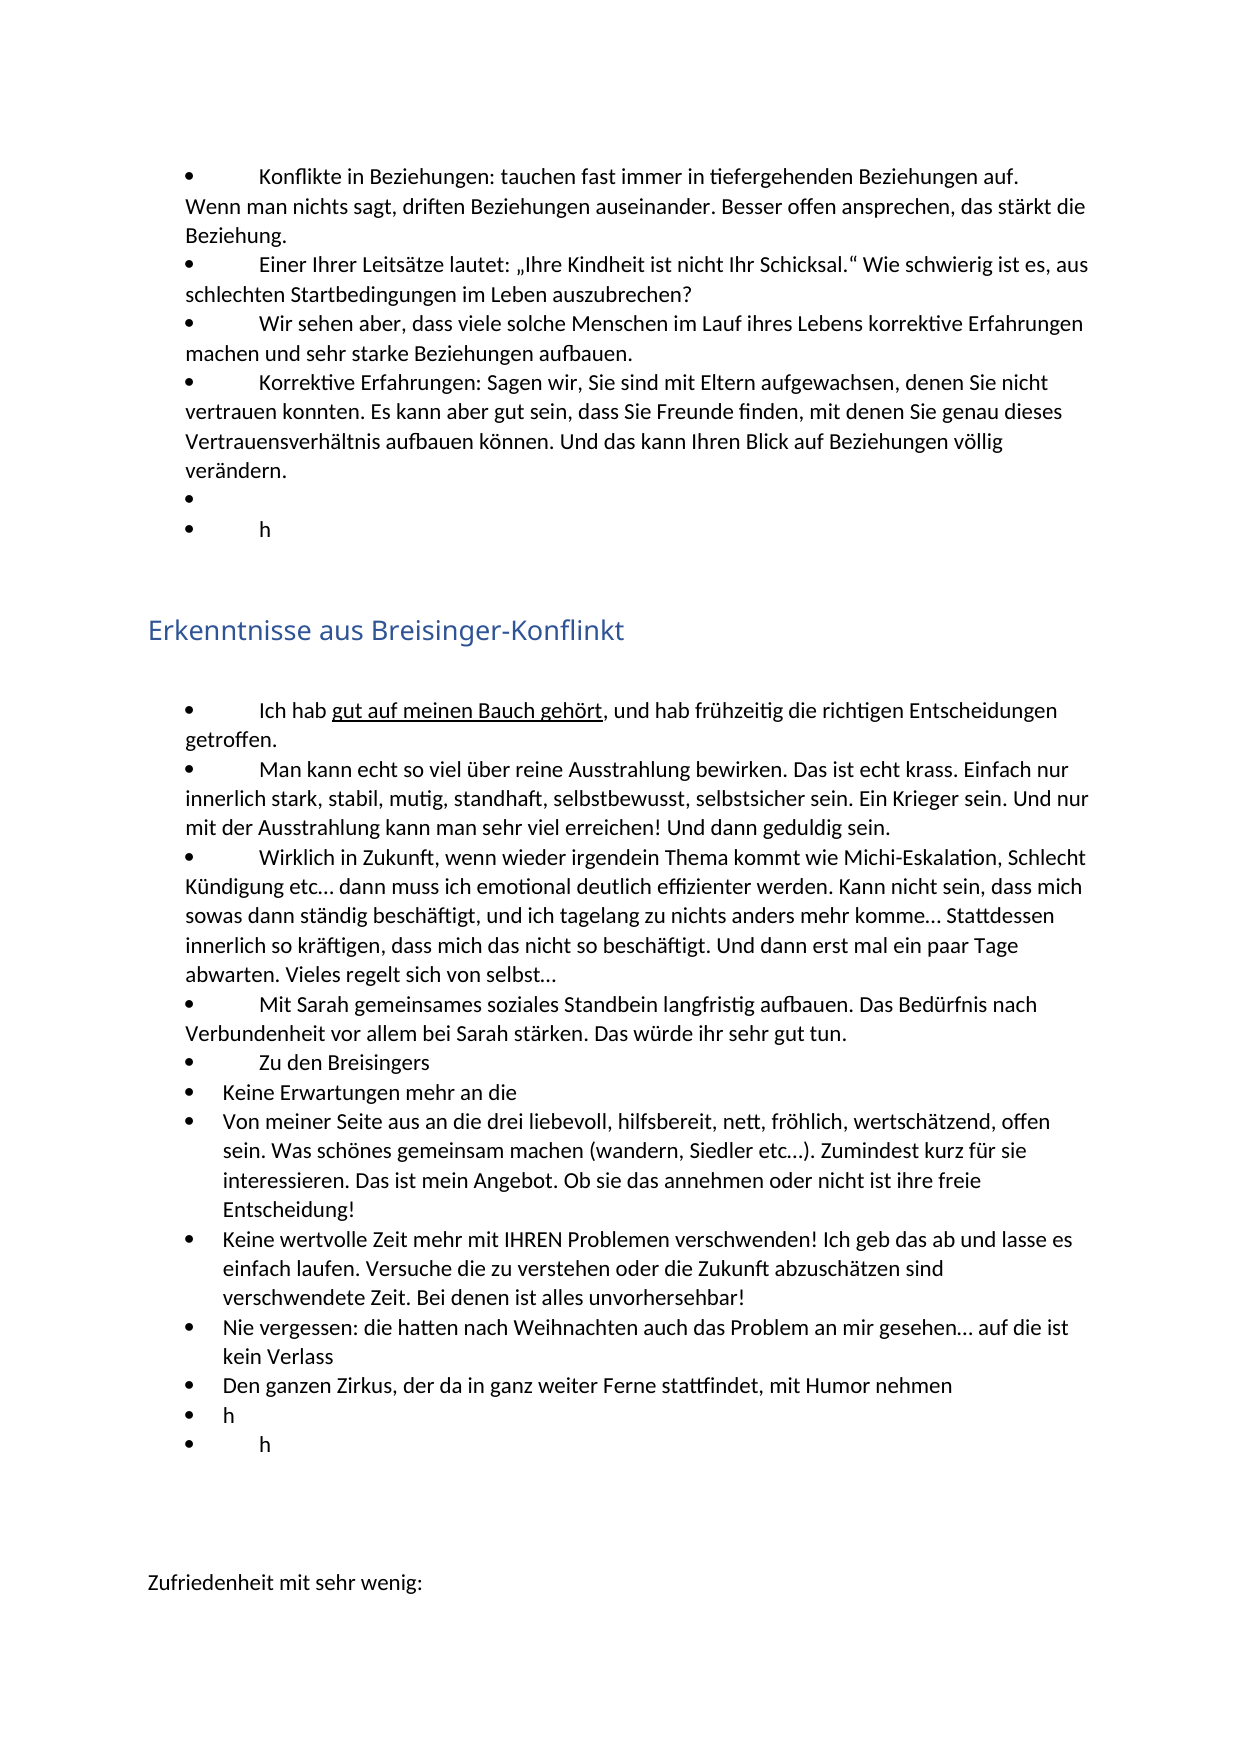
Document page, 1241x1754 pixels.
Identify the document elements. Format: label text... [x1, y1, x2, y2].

list h [185, 515, 1093, 543]
list Zu den Breisingers [185, 1048, 1093, 1076]
list h [185, 1401, 1093, 1429]
list Konflikte in Beziehungen: tauchen fast immer in tiefergehenden Beziehungen auf. Wenn man nichts sagt, driften Beziehungen auseinander. Besser offen ansprechen, das stärkt die Beziehung. [185, 162, 1093, 249]
list Mit Sarah gemeinsames soziales Standbein langfristig aufbauen. Das Bedürfnis nach Verbundenheit vor allem bei Sarah stärken. Das würde ihr sehr gut tun. [185, 990, 1093, 1047]
list Wir sehen aber, dass viele solche Menschen im Lauf ihres Lebens korrektive Erfahrungen machen und sehr starke Beziehungen aufbauen. [185, 309, 1093, 367]
list Korrektive Erfahrungen: Sagen wir, Sie sind mit Eltern aufgewachsen, denen Sie nicht vertrauen konnten. Es kann aber gut sein, dass Sie Freunde finden, mit denen Sie genau dieses Vertrauensverhältnis aufbauen können. Und das kann Ihren Blick auf Beziehungen völlig verändern. [185, 368, 1093, 484]
list Keine Erwartungen mehr an die [185, 1078, 1093, 1106]
list Den ganzen Zirkus, der da in ganz weiter Ferne stattfindet, mit Humor nehmen [185, 1372, 1093, 1399]
text Zufriedenheit mit sehr wenig: [148, 1568, 1093, 1596]
list Von meiner Seite aus an die drei liebevoll, hilfsbereit, nett, fröhlich, wertschätzend, offen sein. Was schönes gemeinsam machen (wandern, Siedler etc…). Zumindest kurz für sie interessieren. Das ist mein Angebot. Ob sie das annehmen oder nicht ist ihre freie Entscheidung! [185, 1107, 1093, 1223]
list h [185, 1430, 1093, 1458]
list Wirklich in Zukunft, wenn wieder irgendein Thema kommt wie Michi-Eskalation, Schlecht Kündigung etc… dann muss ich emotional deutlich effizienter werden. Kann nicht sein, dass mich sowas dann ständig beschäftigt, und ich tagelang zu nichts anders mehr komme… Stattdessen innerlich so kräftigen, dass mich das nicht so beschäftigt. Und dann erst mal ein paar Tage abwarten. Vieles regelt sich von selbst… [185, 843, 1093, 988]
list Man kann echt so viel über reine Ausstrahlung bewirken. Das ist echt krass. Einfach nur innerlich stark, stabil, mutig, standhaft, selbstbewusst, selbstsicher sein. Ein Krieger sein. Und nur mit der Ausstrahlung kann man sehr viel erreichen! Und dann geduldig sein. [185, 755, 1093, 841]
list Einer Ihrer Leitsätze lautet: „Ihre Kindheit ist nicht Ihr Schicksal.“ Wie schwierig ist es, aus schlechten Startbedingungen im Leben auszubrechen? [185, 251, 1093, 308]
subtitle Erkenntnisse aus Breisinger-Konflinkt [148, 611, 1093, 648]
list Keine wertvolle Zeit mehr mit IHREN Problemen verschwenden! Ich geb das ab und lasse es einfach laufen. Versuche die zu verstehen oder die Zukunft abzuschätzen sind verschwendete Zeit. Bei denen ist alles unvorhersehbar! [185, 1225, 1093, 1311]
list Ich hab gut auf meinen Bauch gehört, und hab frühzeitig die richtigen Entscheidungen getroffen. [185, 696, 1093, 753]
list Nie vergessen: die hatten nach Weihnachten auch das Problem an mir gesehen… auf die ist kein Verlass [185, 1313, 1093, 1370]
